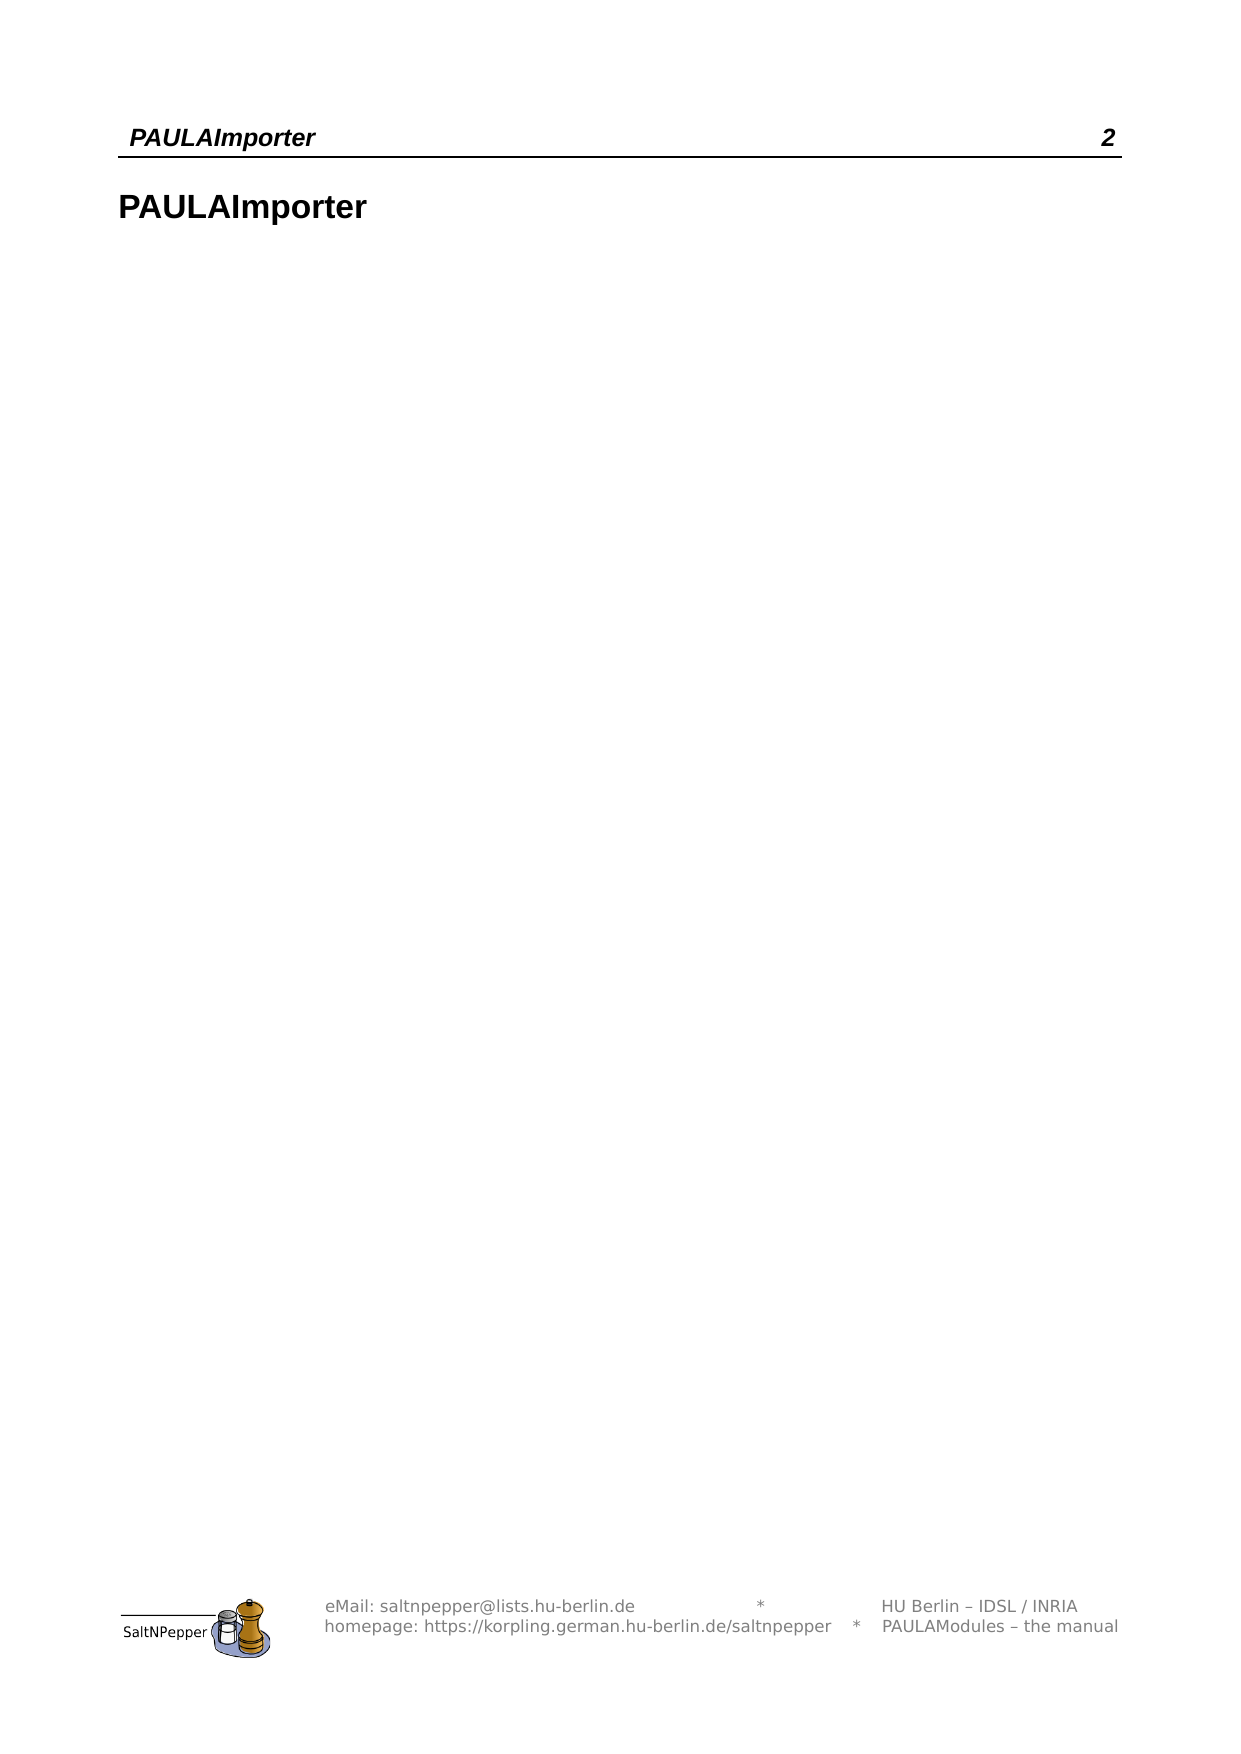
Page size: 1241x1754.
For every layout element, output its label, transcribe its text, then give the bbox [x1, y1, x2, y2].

subtitle PAULAImporter [118, 187, 1122, 226]
picture [120, 1598, 270, 1658]
